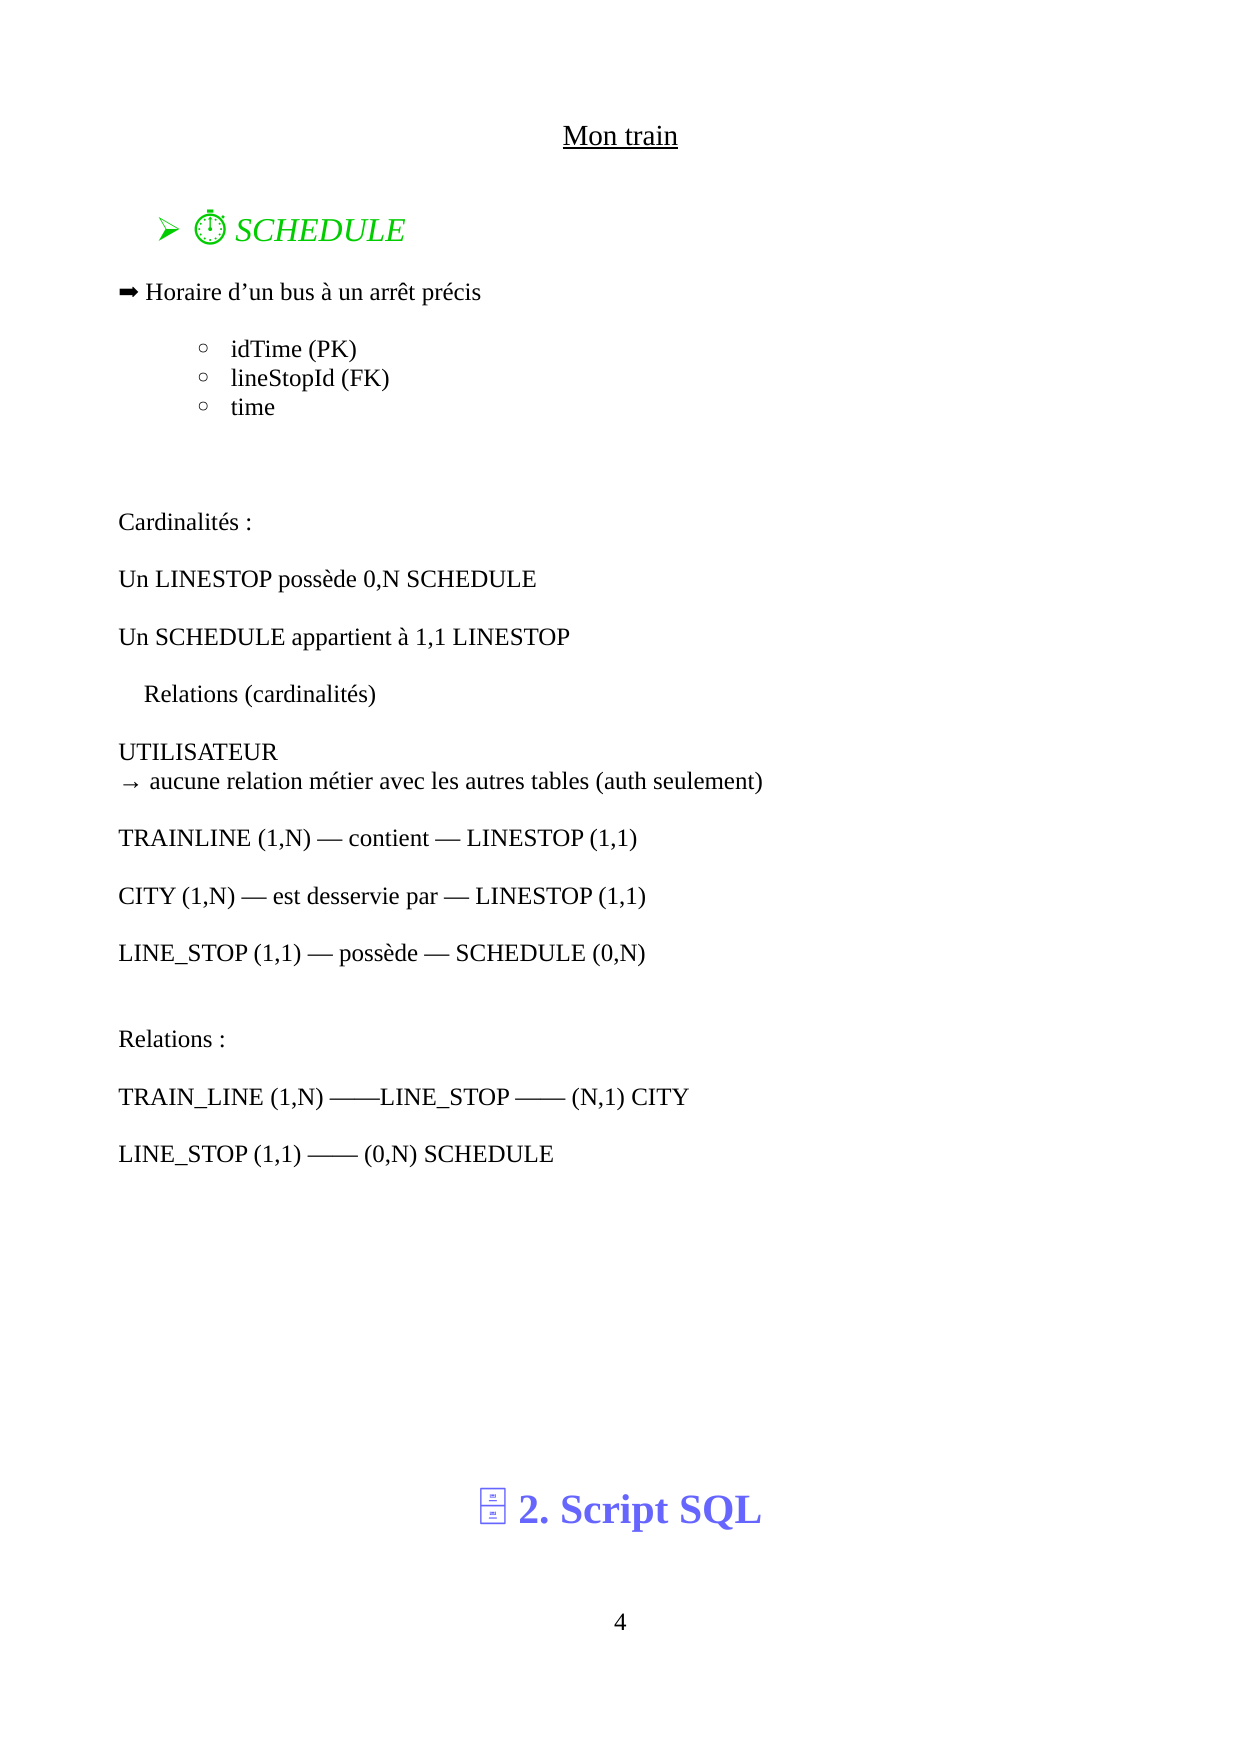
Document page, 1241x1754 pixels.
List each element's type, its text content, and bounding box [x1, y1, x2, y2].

text LINE_STOP (1,1) — possède — SCHEDULE (0,N) [118, 938, 1122, 967]
list ⏱ SCHEDULE [156, 210, 1122, 248]
list lineStopId (FK) [193, 363, 1122, 392]
text 🔗 Relations (cardinalités) [118, 679, 1122, 708]
text Un LINESTOP possède 0,N SCHEDULE [118, 564, 1122, 593]
list idTime (PK) [193, 334, 1122, 363]
text Relations : [118, 1024, 1122, 1053]
text UTILISATEUR [118, 737, 1122, 766]
text Un SCHEDULE appartient à 1,1 LINESTOP [118, 622, 1122, 651]
text CITY (1,N) — est desservie par — LINESTOP (1,1) [118, 881, 1122, 909]
text ➡️ Horaire d’un bus à un arrêt précis [118, 277, 1122, 306]
text TRAINLINE (1,N) — contient — LINESTOP (1,1) [118, 823, 1122, 852]
text LINE_STOP (1,1) —— (0,N) SCHEDULE [118, 1139, 1122, 1168]
list time [193, 392, 1122, 421]
text → aucune relation métier avec les autres tables (auth seulement) [118, 766, 1122, 794]
text TRAIN_LINE (1,N) ——LINE_STOP —— (N,1) CITY [118, 1082, 1122, 1111]
text 🗄️ 2. Script SQL [118, 1484, 1122, 1532]
text Cardinalités : [118, 507, 1122, 536]
